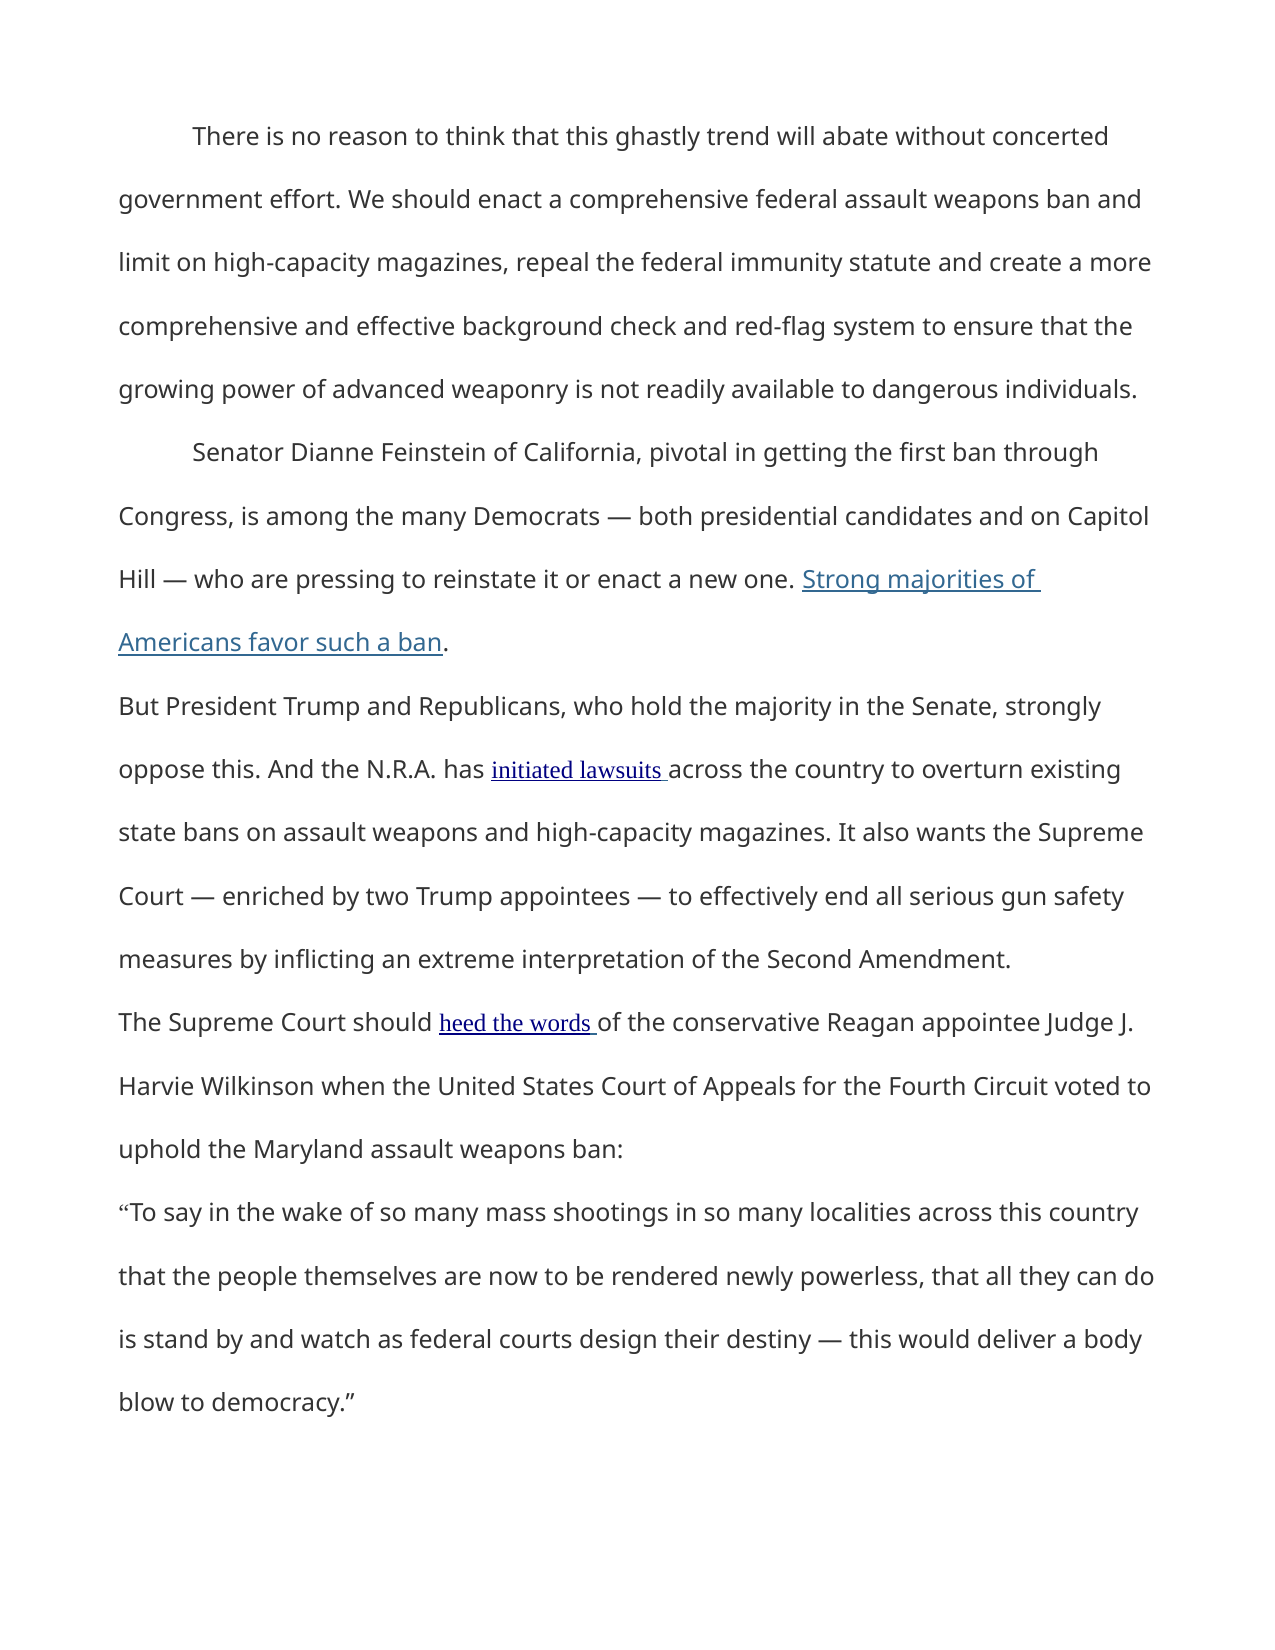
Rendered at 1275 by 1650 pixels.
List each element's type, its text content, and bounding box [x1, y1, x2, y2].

text There is no reason to think that this ghastly trend will abate without concerted government effort. We should enact a comprehensive federal assault weapons ban and limit on high-capacity magazines, repeal the federal immunity statute and create a more comprehensive and effective background check and red-flag system to ensure that the growing power of advanced weaponry is not readily available to dangerous individuals. [118, 118, 1157, 406]
text “To say in the wake of so many mass shootings in so many localities across this country that the people themselves are now to be rendered newly powerless, that all they can do is stand by and watch as federal courts design their destiny — this would deliver a body blow to democracy.” [118, 1195, 1157, 1419]
text Senator Dianne Feinstein of California, pivotal in getting the first ban through Congress, is among the many Democrats — both presidential candidates and on Capitol Hill — who are pressing to reinstate it or enact a new one. Strong majorities of Americans favor such a ban. [118, 435, 1157, 659]
text The Supreme Court should heed the words of the conservative Reagan appointee Judge J. Harvie Wilkinson when the United States Court of Appeals for the Fourth Circuit voted to uphold the Maryland assault weapons ban: [118, 1005, 1157, 1166]
text But President Trump and Republicans, who hold the majority in the Senate, strongly oppose this. And the N.R.A. has initiated lawsuits across the country to overturn existing state bans on assault weapons and high-capacity magazines. It also wants the Supreme Court — enriched by two Trump appointees — to effectively end all serious gun safety measures by inflicting an extreme interpretation of the Second Amendment. [118, 688, 1157, 976]
